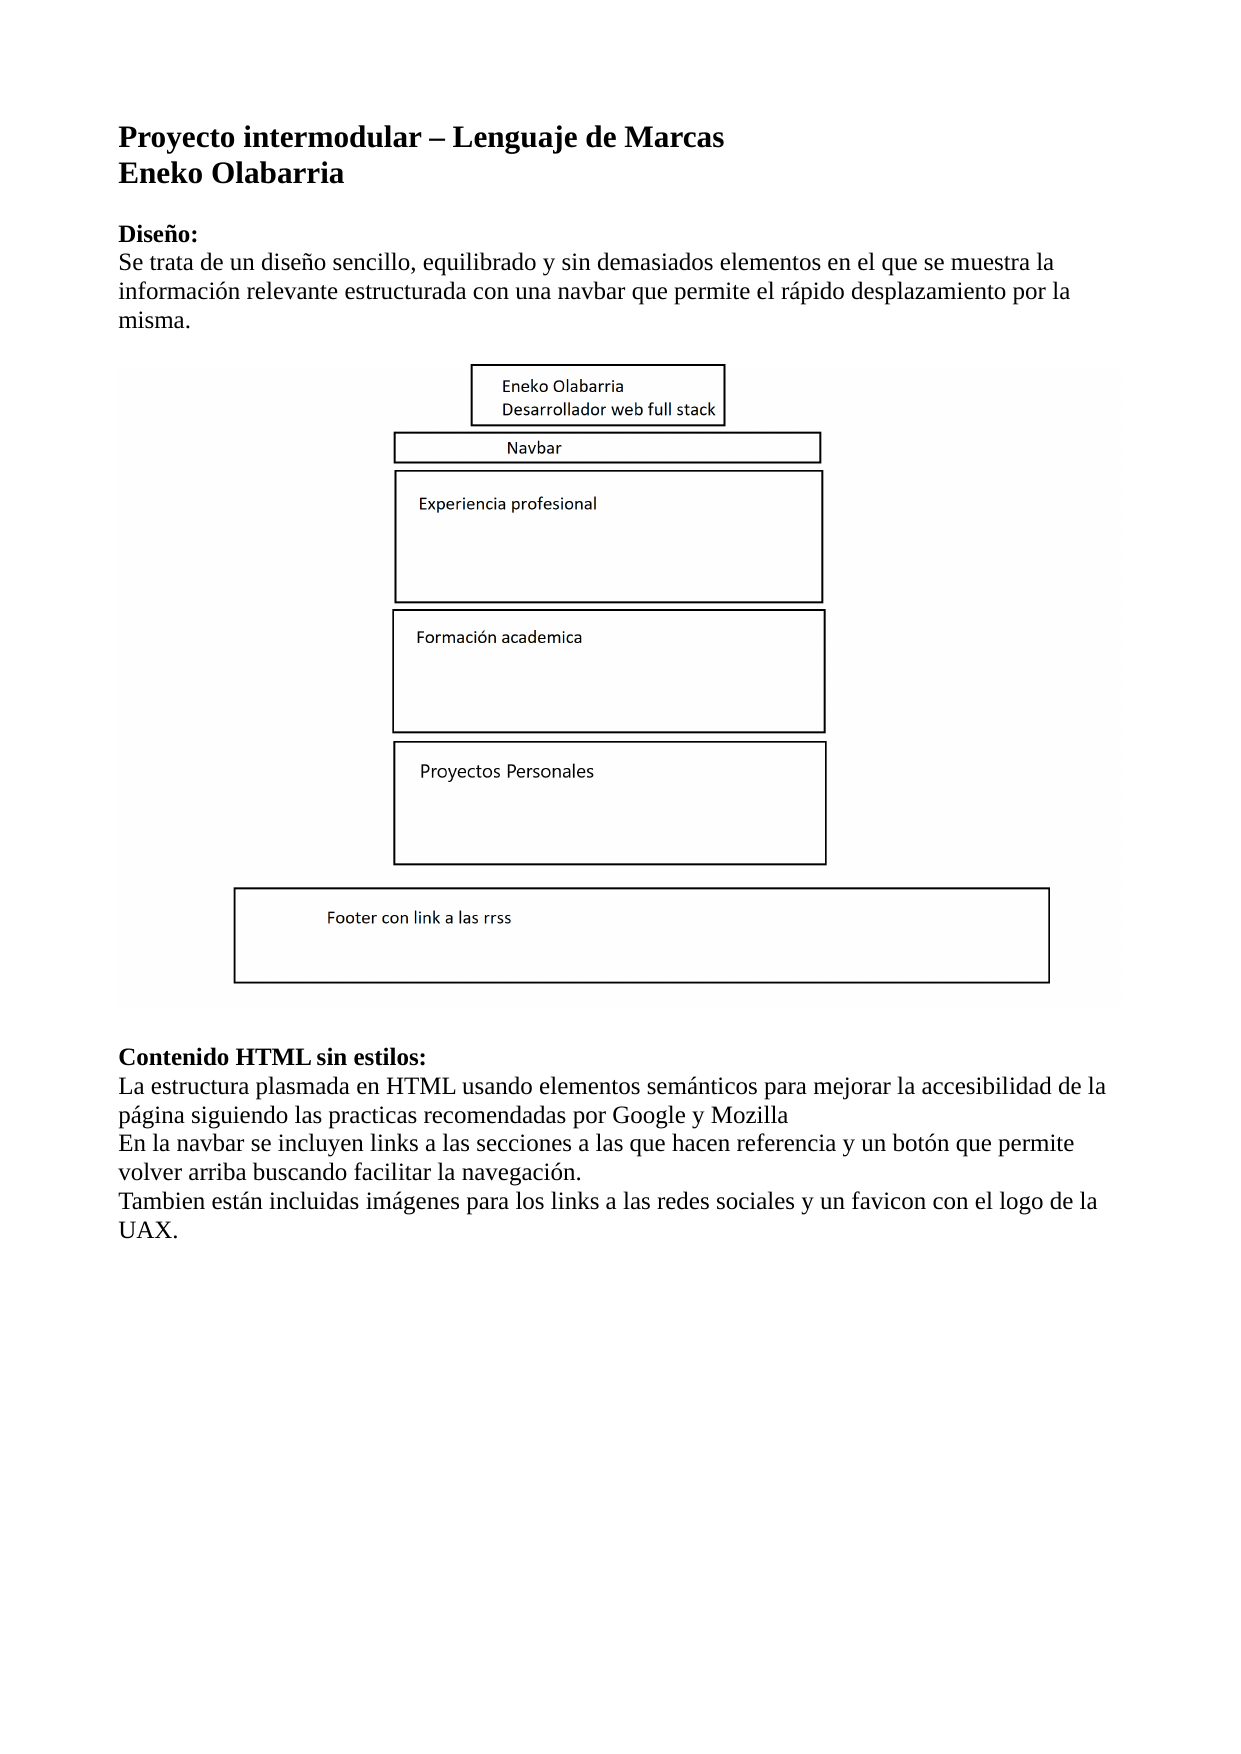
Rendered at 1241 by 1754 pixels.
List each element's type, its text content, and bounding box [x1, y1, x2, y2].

text Tambien están incluidas imágenes para los links a las redes sociales y un favicon con el logo de la UAX. [118, 1186, 1122, 1243]
picture [118, 362, 1123, 1014]
text Se trata de un diseño sencillo, equilibrado y sin demasiados elementos en el que se muestra la información relevante estructurada con una navbar que permite el rápido desplazamiento por la misma. [118, 247, 1122, 334]
text Eneko Olabarria [118, 154, 1122, 190]
text Proyecto intermodular – Lenguaje de Marcas [118, 118, 1122, 154]
text Contenido HTML sin estilos: [118, 1042, 1122, 1071]
text Diseño: [118, 219, 1122, 247]
text La estructura plasmada en HTML usando elementos semánticos para mejorar la accesibilidad de la página siguiendo las practicas recomendadas por Google y Mozilla [118, 1071, 1122, 1128]
text En la navbar se incluyen links a las secciones a las que hacen referencia y un botón que permite volver arriba buscando facilitar la navegación. [118, 1128, 1122, 1186]
